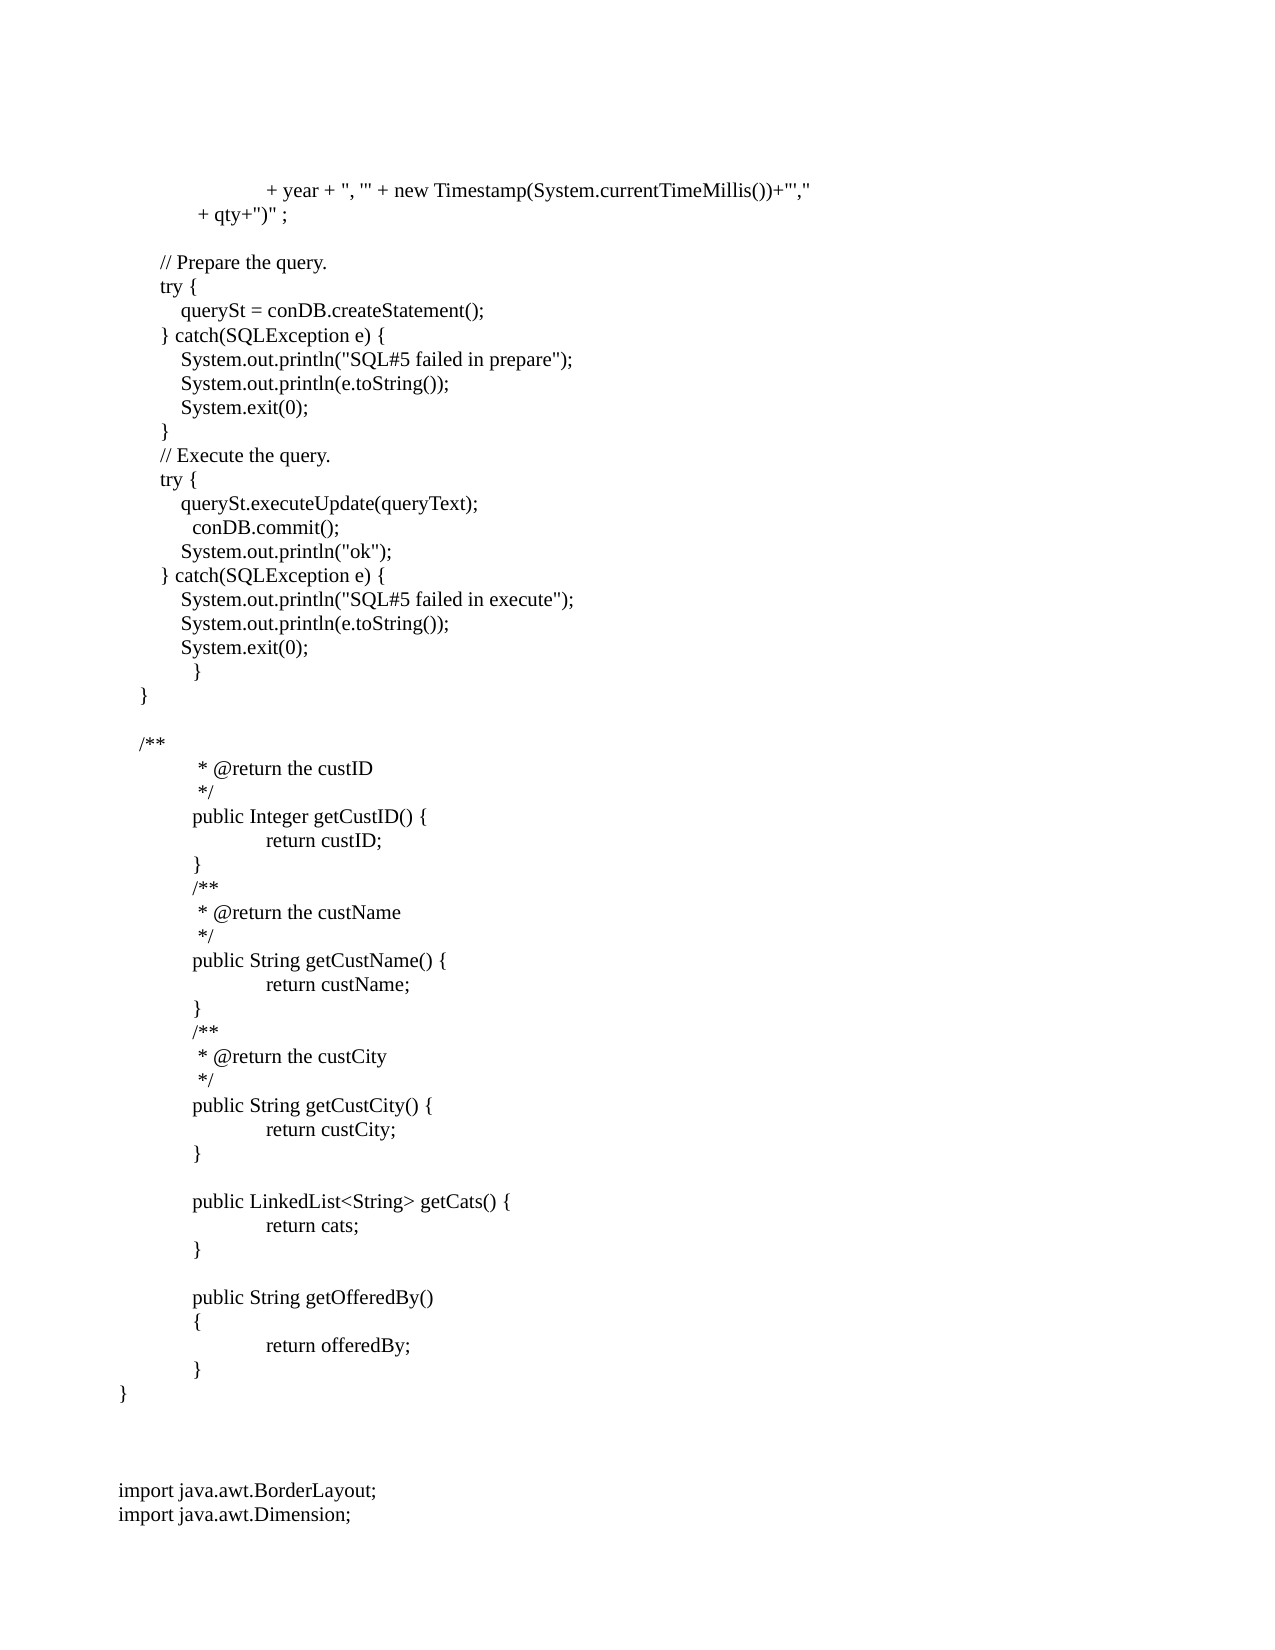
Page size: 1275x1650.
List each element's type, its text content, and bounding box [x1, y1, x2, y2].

text } [118, 1141, 1157, 1165]
text import java.awt.Dimension; [118, 1502, 1157, 1526]
text return offeredBy; [118, 1333, 1157, 1357]
text System.out.println("SQL#5 failed in prepare"); [118, 347, 1157, 371]
text querySt = conDB.createStatement(); [118, 298, 1157, 322]
text /** [118, 732, 1157, 756]
text conDB.commit(); [118, 515, 1157, 539]
text try { [118, 467, 1157, 491]
text public String getCustName() { [118, 948, 1157, 972]
text /** [118, 1020, 1157, 1044]
text * @return the custCity [118, 1044, 1157, 1068]
text System.out.println("ok"); [118, 539, 1157, 563]
text } [118, 1381, 1157, 1405]
text public String getOfferedBy() [118, 1285, 1157, 1309]
text querySt.executeUpdate(queryText); [118, 491, 1157, 515]
text import java.awt.BorderLayout; [118, 1477, 1157, 1502]
text */ [118, 924, 1157, 948]
text System.out.println("SQL#5 failed in execute"); [118, 587, 1157, 611]
text System.out.println(e.toString()); [118, 371, 1157, 395]
text } [118, 683, 1157, 707]
text } [118, 419, 1157, 443]
text return custCity; [118, 1117, 1157, 1141]
text // Prepare the query. [118, 250, 1157, 274]
text * @return the custID [118, 756, 1157, 780]
text */ [118, 780, 1157, 804]
text public LinkedList<String> getCats() { [118, 1189, 1157, 1213]
text + qty+")" ; [118, 202, 1157, 226]
text * @return the custName [118, 900, 1157, 924]
text } catch(SQLException e) { [118, 563, 1157, 587]
text return custName; [118, 972, 1157, 996]
text return cats; [118, 1213, 1157, 1237]
text { [118, 1309, 1157, 1333]
text } [118, 659, 1157, 683]
text public String getCustCity() { [118, 1092, 1157, 1117]
text System.exit(0); [118, 635, 1157, 659]
text System.exit(0); [118, 395, 1157, 419]
text } [118, 1237, 1157, 1261]
text } [118, 996, 1157, 1020]
text public Integer getCustID() { [118, 804, 1157, 828]
text System.out.println(e.toString()); [118, 611, 1157, 635]
text // Execute the query. [118, 443, 1157, 467]
text } [118, 1357, 1157, 1381]
text } [118, 852, 1157, 876]
text /** [118, 876, 1157, 900]
text try { [118, 274, 1157, 298]
text + year + ", '" + new Timestamp(System.currentTimeMillis())+"'," [118, 178, 1157, 202]
text return custID; [118, 828, 1157, 852]
text */ [118, 1068, 1157, 1092]
text } catch(SQLException e) { [118, 322, 1157, 347]
